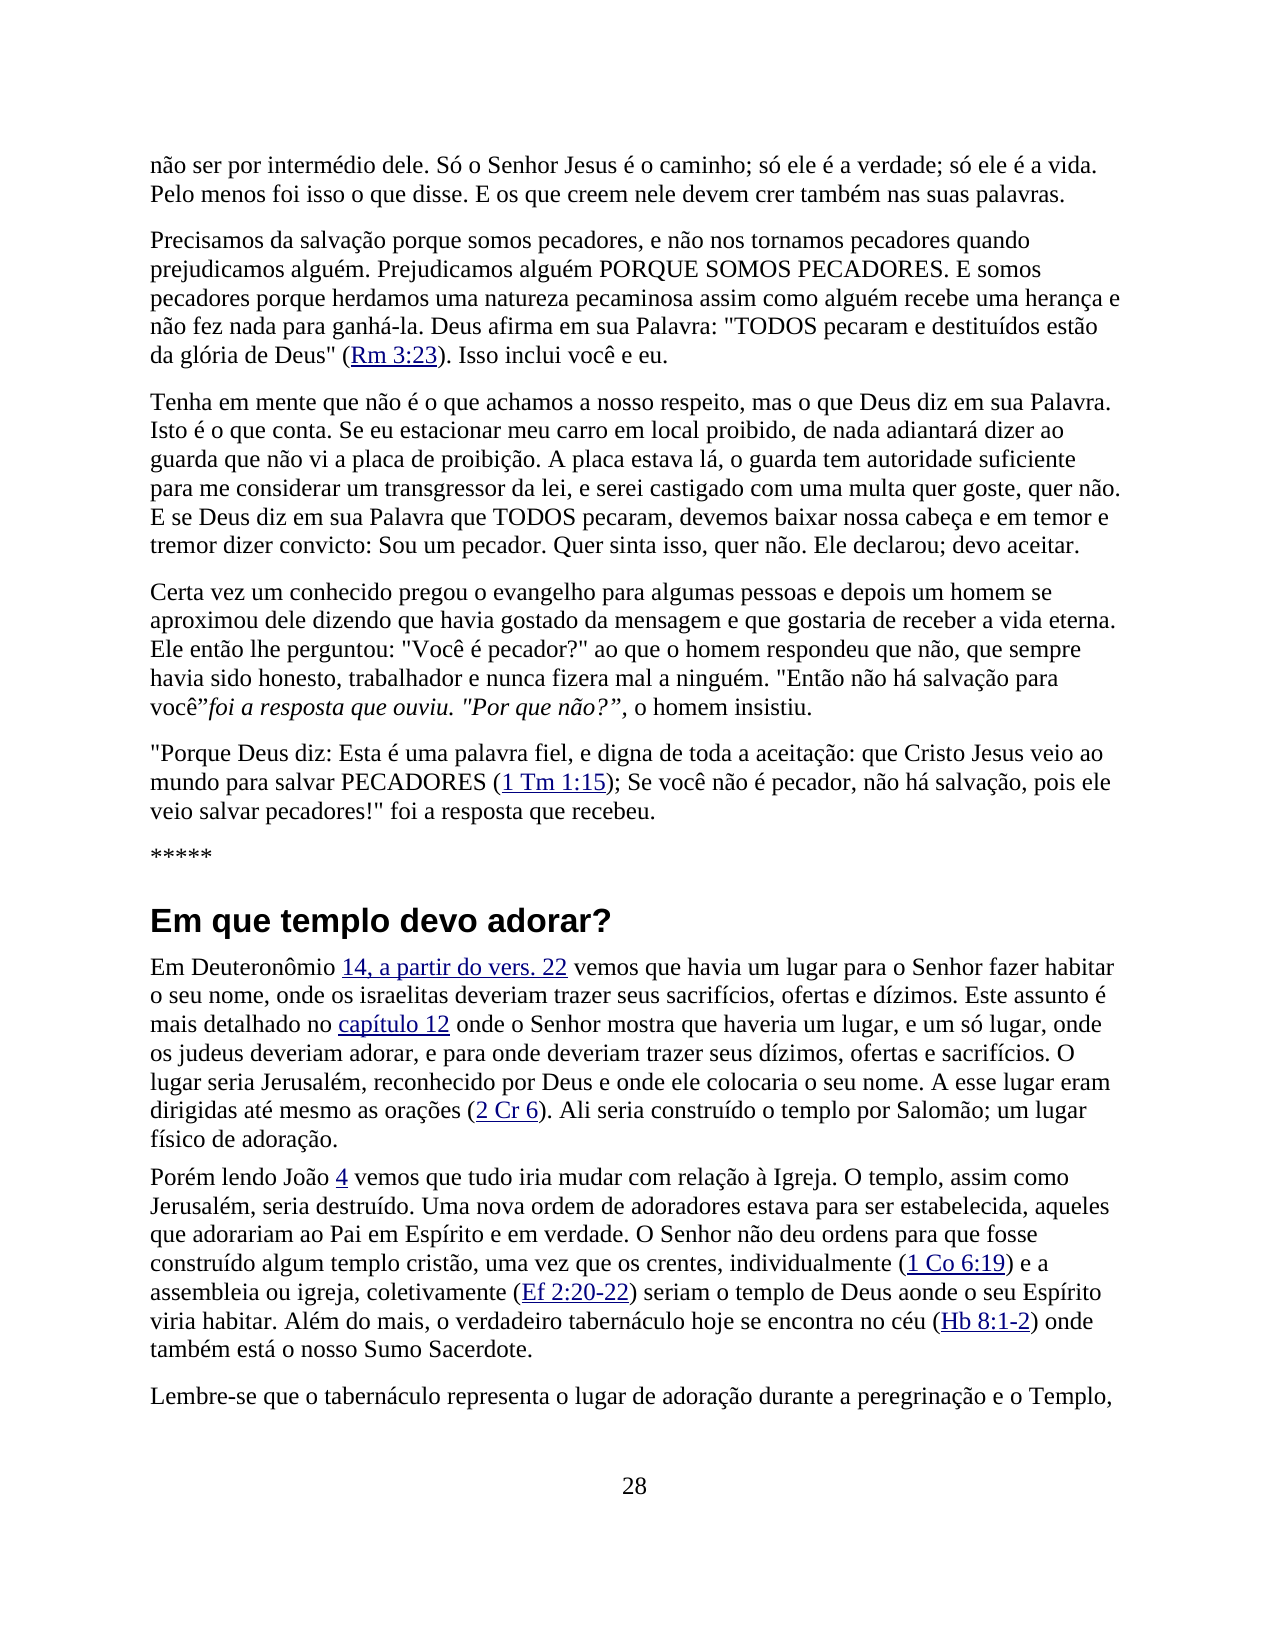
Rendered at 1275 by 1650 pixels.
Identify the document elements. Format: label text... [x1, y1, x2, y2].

text Porém lendo João 4 vemos que tudo iria mudar com relação à Igreja. O templo, assim como Jerusalém, seria destruído. Uma nova ordem de adoradores estava para ser estabelecida, aqueles que adorariam ao Pai em Espírito e em verdade. O Senhor não deu ordens para que fosse construído algum templo cristão, uma vez que os crentes, individualmente (1 Co 6:19) e a assembleia ou igreja, coletivamente (Ef 2:20-22) seriam o templo de Deus aonde o seu Espírito viria habitar. Além do mais, o verdadeiro tabernáculo hoje se encontra no céu (Hb 8:1-2) onde também está o nosso Sumo Sacerdote. [150, 1162, 1125, 1363]
text ***** [150, 842, 1125, 871]
text Tenha em mente que não é o que achamos a nosso respeito, mas o que Deus diz em sua Palavra. Isto é o que conta. Se eu estacionar meu carro em local proibido, de nada adiantará dizer ao guarda que não vi a placa de proibição. A placa estava lá, o guarda tem autoridade suficiente para me considerar um transgressor da lei, e serei castigado com uma multa quer goste, quer não. E se Deus diz em sua Palavra que TODOS pecaram, devemos baixar nossa cabeça e em temor e tremor dizer convicto: Sou um pecador. Quer sinta isso, quer não. Ele declarou; devo aceitar. [150, 387, 1125, 559]
text "Porque Deus diz: Esta é uma palavra fiel, e digna de toda a aceitação: que Cristo Jesus veio ao mundo para salvar PECADORES (1 Tm 1:15); Se você não é pecador, não há salvação, pois ele veio salvar pecadores!" foi a resposta que recebeu. [150, 738, 1125, 824]
text Precisamos da salvação porque somos pecadores, e não nos tornamos pecadores quando prejudicamos alguém. Prejudicamos alguém PORQUE SOMOS PECADORES. E somos pecadores porque herdamos uma natureza pecaminosa assim como alguém recebe uma herança e não fez nada para ganhá-la. Deus afirma em sua Palavra: "TODOS pecaram e destituídos estão da glória de Deus" (Rm 3:23). Isso inclui você e eu. [150, 225, 1125, 369]
subtitle Em que templo devo adorar? [150, 901, 1125, 939]
text Certa vez um conhecido pregou o evangelho para algumas pessoas e depois um homem se aproximou dele dizendo que havia gostado da mensagem e que gostaria de receber a vida eterna. Ele então lhe perguntou: "Você é pecador?" ao que o homem respondeu que não, que sempre havia sido honesto, trabalhador e nunca fizera mal a ninguém. "Então não há salvação para você”foi a resposta que ouviu. "Por que não?”, o homem insistiu. [150, 577, 1125, 721]
text não ser por intermédio dele. Só o Senhor Jesus é o caminho; só ele é a verdade; só ele é a vida. Pelo menos foi isso o que disse. E os que creem nele devem crer também nas suas palavras. [150, 150, 1125, 207]
text Em Deuteronômio 14, a partir do vers. 22 vemos que havia um lugar para o Senhor fazer habitar o seu nome, onde os israelitas deveriam trazer seus sacrifícios, ofertas e dízimos. Este assunto é mais detalhado no capítulo 12 onde o Senhor mostra que haveria um lugar, e um só lugar, onde os judeus deveriam adorar, e para onde deveriam trazer seus dízimos, ofertas e sacrifícios. O lugar seria Jerusalém, reconhecido por Deus e onde ele colocaria o seu nome. A esse lugar eram dirigidas até mesmo as orações (2 Cr 6). Ali seria construído o templo por Salomão; um lugar físico de adoração. [150, 952, 1125, 1153]
text Lembre-se que o tabernáculo representa o lugar de adoração durante a peregrinação e o Templo, [150, 1381, 1125, 1410]
